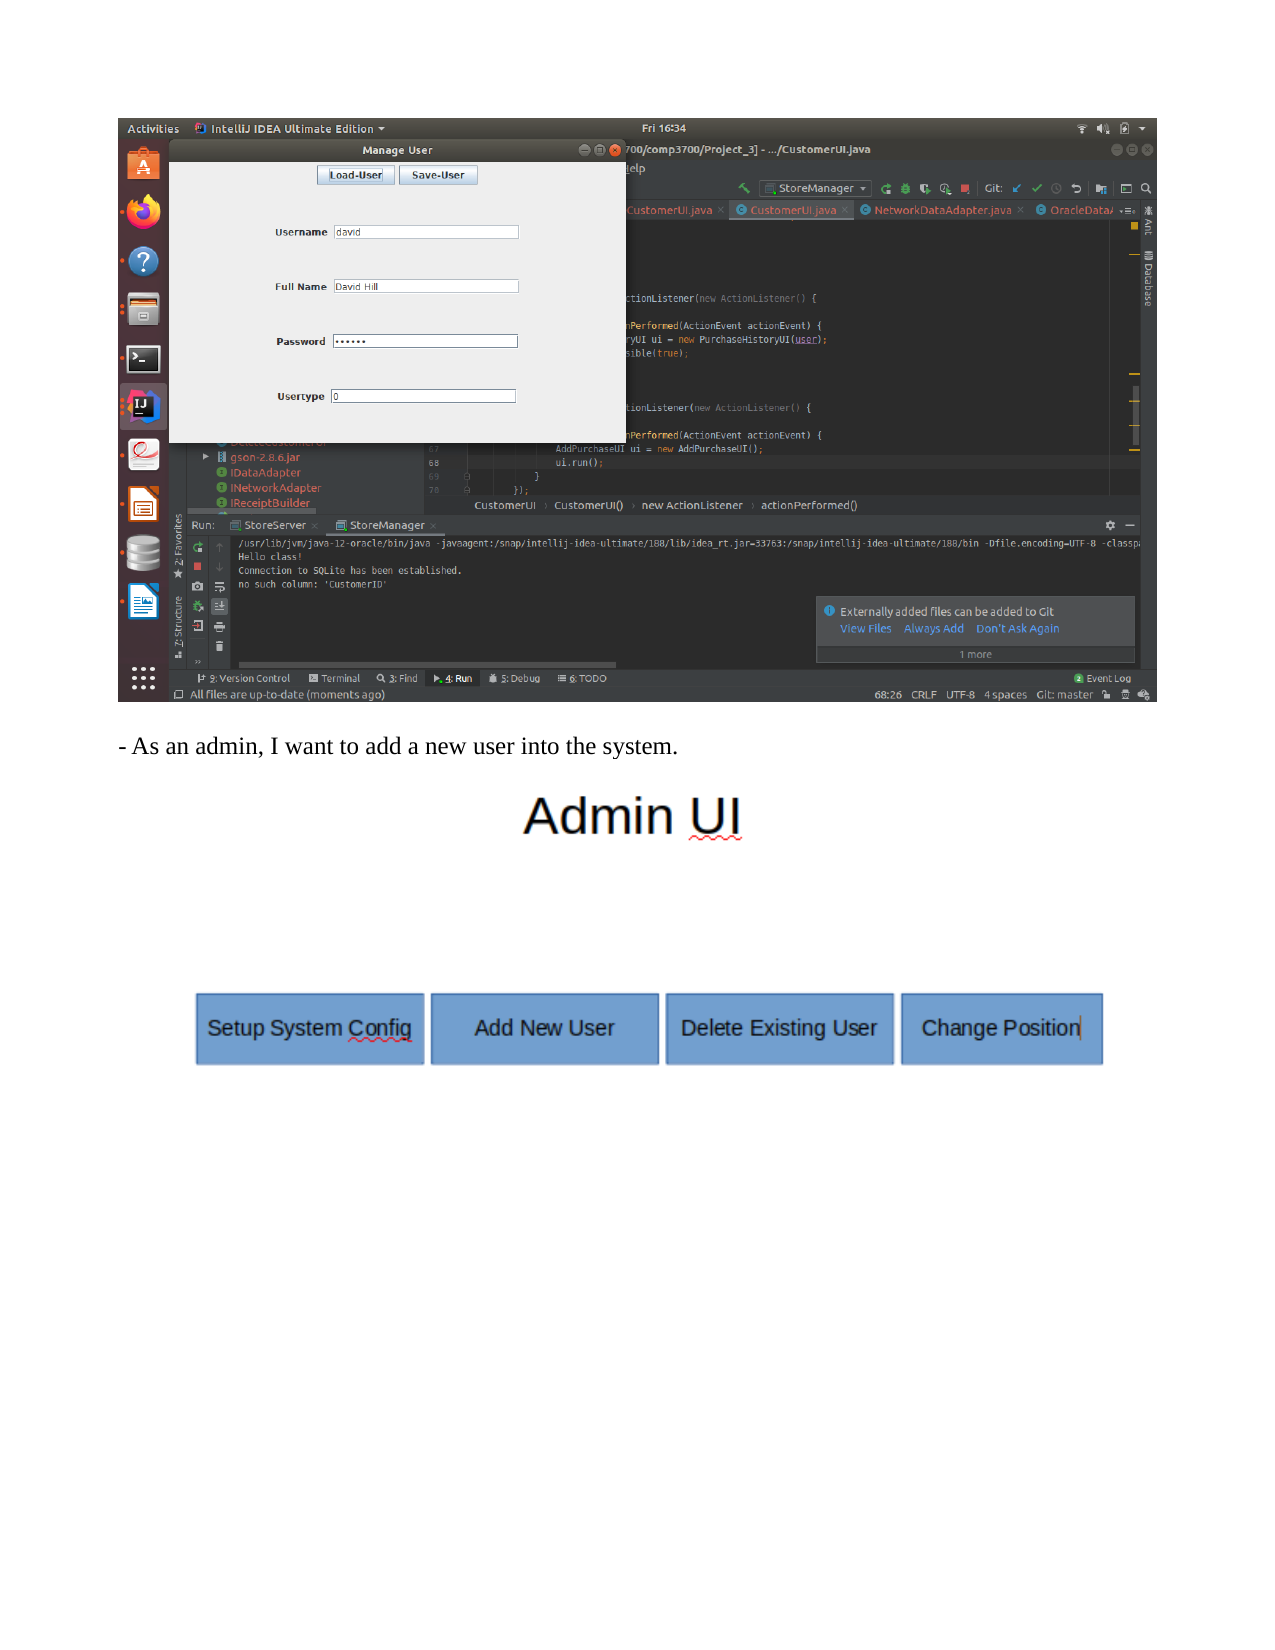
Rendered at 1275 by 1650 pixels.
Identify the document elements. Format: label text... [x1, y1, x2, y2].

picture [167, 759, 1108, 1280]
picture [118, 118, 1157, 702]
text - As an admin, I want to add a new user into the system. [118, 731, 1157, 759]
